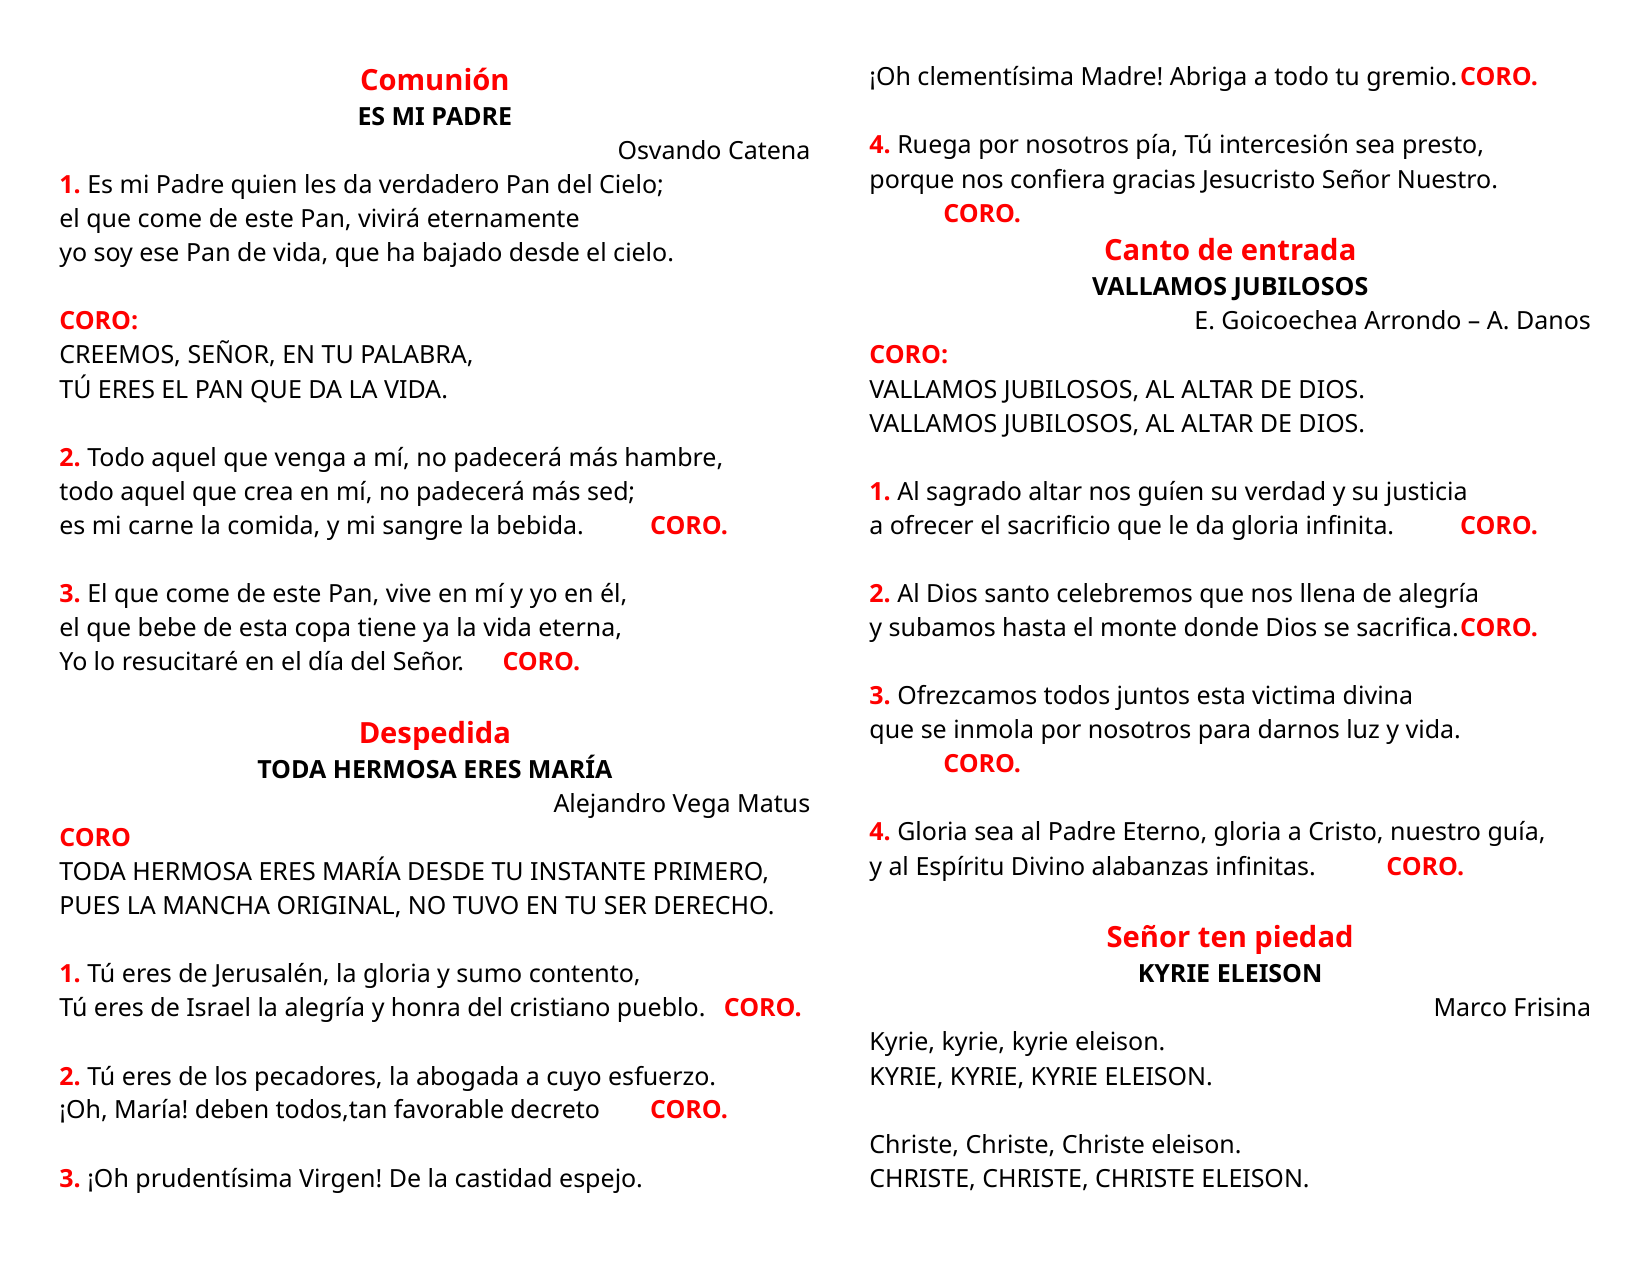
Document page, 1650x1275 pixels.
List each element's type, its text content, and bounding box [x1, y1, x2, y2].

text 1. Es mi Padre quien les da verdadero Pan del Cielo; [59, 167, 810, 201]
text KYRIE ELEISON [869, 956, 1591, 990]
text 3. Ofrezcamos todos juntos esta victima divina [869, 678, 1591, 712]
text que se inmola por nosotros para darnos luz y vida. CORO. [869, 712, 1591, 780]
text Tú eres de Israel la alegría y honra del cristiano pueblo. CORO. [59, 990, 810, 1024]
text 1. Tú eres de Jerusalén, la gloria y sumo contento, [59, 956, 810, 990]
text TÚ ERES EL PAN QUE DA LA VIDA. [59, 371, 810, 405]
text CORO: [869, 337, 1591, 371]
text Marco Frisina [869, 990, 1591, 1024]
text el que bebe de esta copa tiene ya la vida eterna, [59, 610, 810, 644]
text y subamos hasta el monte donde Dios se sacrifica. CORO. [869, 610, 1591, 644]
text Christe, Christe, Christe eleison. [869, 1126, 1591, 1160]
text 2. Al Dios santo celebremos que nos llena de alegría [869, 576, 1591, 610]
text CORO [59, 820, 810, 854]
text Kyrie, kyrie, kyrie eleison. [869, 1024, 1591, 1058]
text el que come de este Pan, vivirá eternamente [59, 201, 810, 235]
text 4. Gloria sea al Padre Eterno, gloria a Cristo, nuestro guía, [869, 814, 1591, 848]
text TODA HERMOSA ERES MARÍA [59, 752, 810, 786]
text CORO: [59, 303, 810, 337]
text KYRIE, KYRIE, KYRIE ELEISON. [869, 1058, 1591, 1092]
text VALLAMOS JUBILOSOS [869, 269, 1591, 303]
text 3. El que come de este Pan, vive en mí y yo en él, [59, 576, 810, 610]
text es mi carne la comida, y mi sangre la bebida. CORO. [59, 507, 810, 542]
text 1. Al sagrado altar nos guíen su verdad y su justicia [869, 473, 1591, 507]
text Alejandro Vega Matus [59, 786, 810, 820]
text ¡Oh, María! deben todos,tan favorable decreto CORO. [59, 1092, 810, 1126]
text VALLAMOS JUBILOSOS, AL ALTAR DE DIOS. [869, 371, 1591, 405]
text y al Espíritu Divino alabanzas infinitas. CORO. [869, 848, 1591, 882]
text 2. Tú eres de los pecadores, la abogada a cuyo esfuerzo. [59, 1058, 810, 1092]
text CHRISTE, CHRISTE, CHRISTE ELEISON. [869, 1160, 1591, 1194]
text todo aquel que crea en mí, no padecerá más sed; [59, 473, 810, 507]
text Despedida [59, 712, 810, 752]
text Señor ten piedad [869, 916, 1591, 956]
text CREEMOS, SEÑOR, EN TU PALABRA, [59, 337, 810, 371]
text E. Goicoechea Arrondo – A. Danos [869, 303, 1591, 337]
text porque nos confiera gracias Jesucristo Señor Nuestro. CORO. [869, 161, 1591, 229]
text TODA HERMOSA ERES MARÍA DESDE TU INSTANTE PRIMERO, [59, 854, 810, 888]
text PUES LA MANCHA ORIGINAL, NO TUVO EN TU SER DERECHO. [59, 888, 810, 922]
text VALLAMOS JUBILOSOS, AL ALTAR DE DIOS. [869, 405, 1591, 439]
text a ofrecer el sacrificio que le da gloria infinita. CORO. [869, 507, 1591, 542]
text 2. Todo aquel que venga a mí, no padecerá más hambre, [59, 439, 810, 473]
text Canto de entrada [869, 229, 1591, 269]
text Osvando Catena [59, 133, 810, 167]
text 3. ¡Oh prudentísima Virgen! De la castidad espejo. [59, 1160, 810, 1194]
text yo soy ese Pan de vida, que ha bajado desde el cielo. [59, 235, 810, 269]
text ES MI PADRE [59, 99, 810, 133]
text Yo lo resucitaré en el día del Señor. CORO. [59, 644, 810, 678]
text Comunión [59, 59, 810, 99]
text ¡Oh clementísima Madre! Abriga a todo tu gremio. CORO. [869, 59, 1591, 93]
text 4. Ruega por nosotros pía, Tú intercesión sea presto, [869, 127, 1591, 161]
